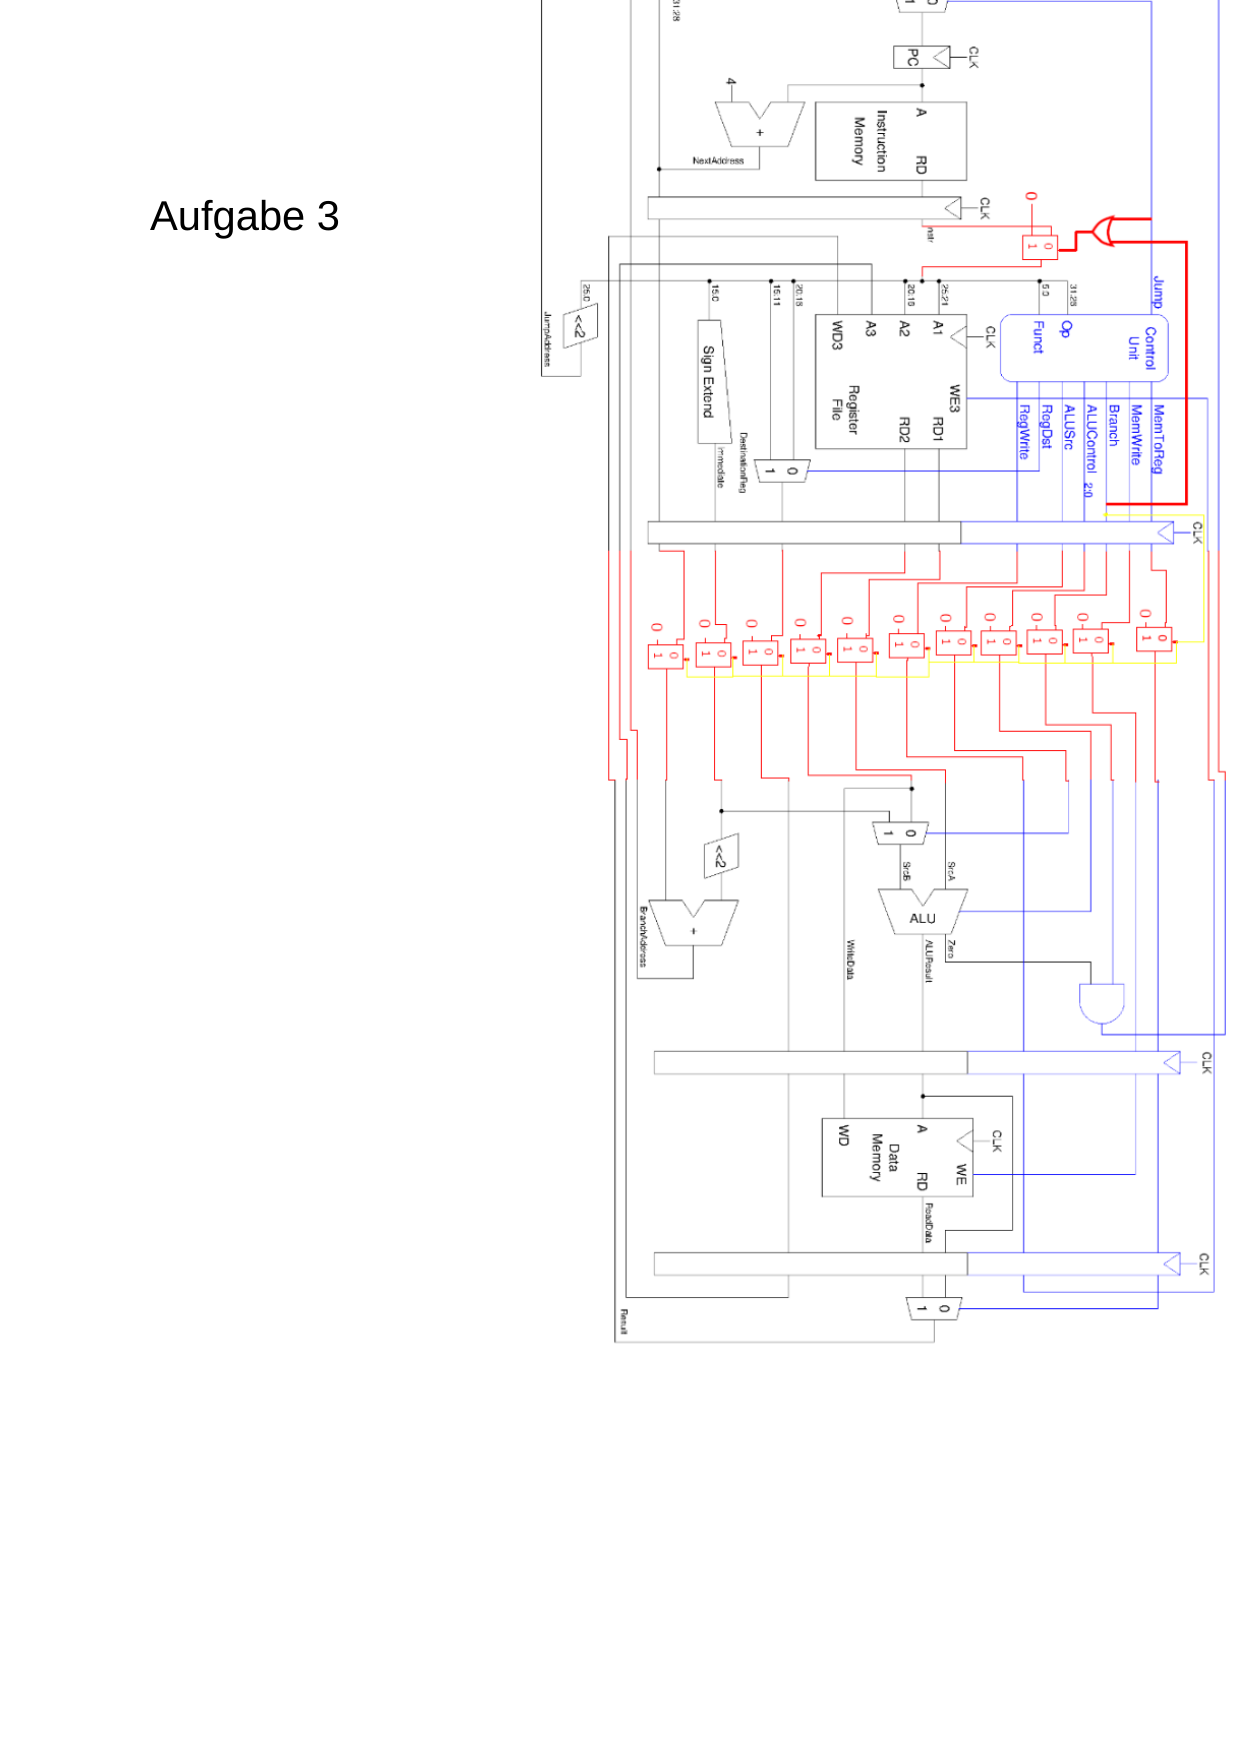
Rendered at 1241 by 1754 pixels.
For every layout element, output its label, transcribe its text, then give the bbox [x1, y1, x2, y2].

picture [536, 0, 1239, 1357]
subtitle Aufgabe 3 [150, 192, 536, 239]
